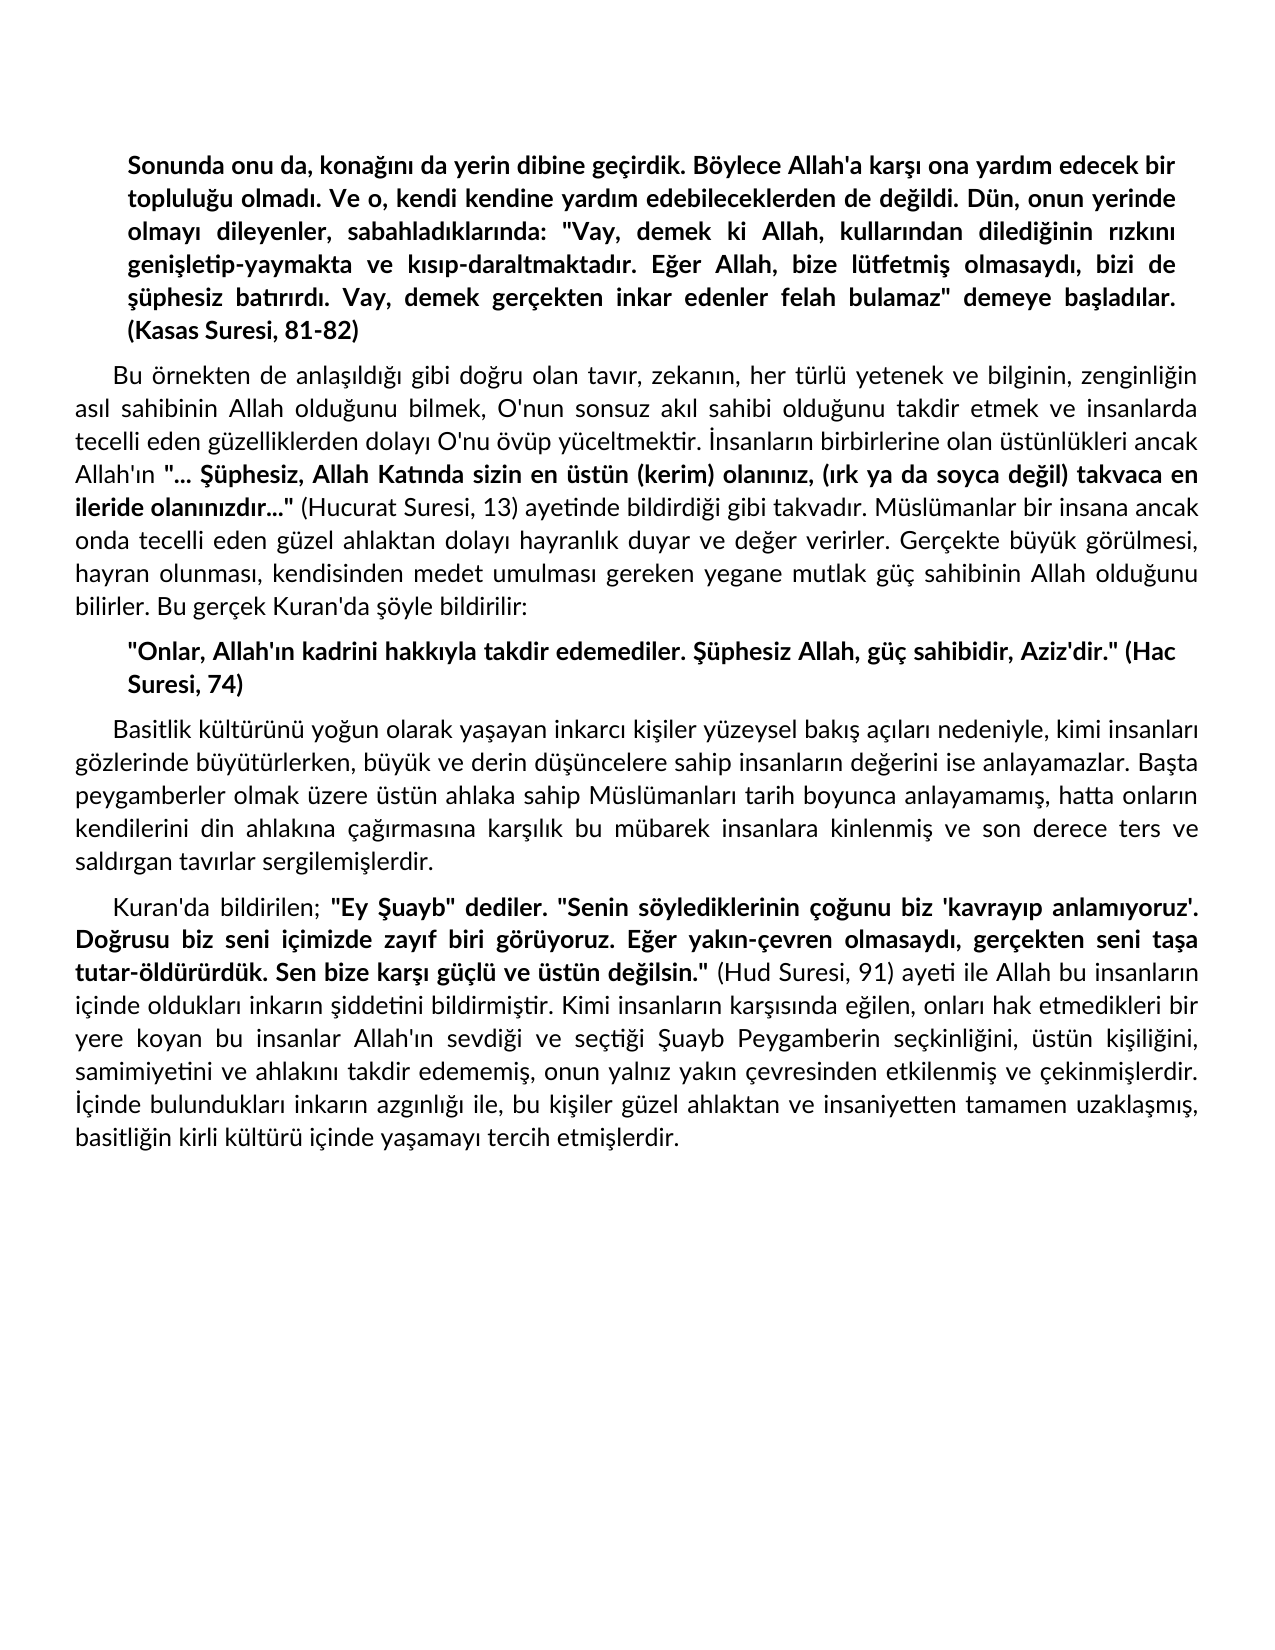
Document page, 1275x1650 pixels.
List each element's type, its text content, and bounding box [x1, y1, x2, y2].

text Bu örnekten de anlaşıldığı gibi doğru olan tavır, zekanın, her türlü yetenek ve bilginin, zenginliğin asıl sahibinin Allah olduğunu bilmek, O'nun sonsuz akıl sahibi olduğunu takdir etmek ve insanlarda tecelli eden güzelliklerden dolayı O'nu övüp yüceltmektir. İnsanların birbirlerine olan üstünlükleri ancak Allah'ın "... Şüphesiz, Allah Katında sizin en üstün (kerim) olanınız, (ırk ya da soyca değil) takvaca en ileride olanınızdır..." (Hucurat Suresi, 13) ayetinde bildirdiği gibi takvadır. Müslümanlar bir insana ancak onda tecelli eden güzel ahlaktan dolayı hayranlık duyar ve değer verirler. Gerçekte büyük görülmesi, hayran olunması, kendisinden medet umulması gereken yegane mutlak güç sahibinin Allah olduğunu bilirler. Bu gerçek Kuran'da şöyle bildirilir: [75, 360, 1200, 620]
text Kuran'da bildirilen; "Ey Şuayb" dediler. "Senin söylediklerinin çoğunu biz 'kavrayıp anlamıyoruz'. Doğrusu biz seni içimizde zayıf biri görüyoruz. Eğer yakın-çevren olmasaydı, gerçekten seni taşa tutar-öldürürdük. Sen bize karşı güçlü ve üstün değilsin." (Hud Suresi, 91) ayeti ile Allah bu insanların içinde oldukları inkarın şiddetini bildirmiştir. Kimi insanların karşısında eğilen, onları hak etmedikleri bir yere koyan bu insanlar Allah'ın sevdiği ve seçtiği Şuayb Peygamberin seçkinliğini, üstün kişiliğini, samimiyetini ve ahlakını takdir edememiş, onun yalnız yakın çevresinden etkilenmiş ve çekinmişlerdir. İçinde bulundukları inkarın azgınlığı ile, bu kişiler güzel ahlaktan ve insaniyetten tamamen uzaklaşmış, basitliğin kirli kültürü içinde yaşamayı tercih etmişlerdir. [75, 891, 1200, 1152]
text Basitlik kültürünü yoğun olarak yaşayan inkarcı kişiler yüzeysel bakış açıları nedeniyle, kimi insanları gözlerinde büyütürlerken, büyük ve derin düşüncelere sahip insanların değerini ise anlayamazlar. Başta peygamberler olmak üzere üstün ahlaka sahip Müslümanları tarih boyunca anlayamamış, hatta onların kendilerini din ahlakına çağırmasına karşılık bu mübarek insanlara kinlenmiş ve son derece ters ve saldırgan tavırlar sergilemişlerdir. [75, 714, 1200, 876]
text Sonunda onu da, konağını da yerin dibine geçirdik. Böylece Allah'a karşı ona yardım edecek bir topluluğu olmadı. Ve o, kendi kendine yardım edebileceklerden de değildi. Dün, onun yerinde olmayı dileyenler, sabahladıklarında: "Vay, demek ki Allah, kullarından dilediğinin rızkını genişletip-yaymakta ve kısıp-daraltmaktadır. Eğer Allah, bize lütfetmiş olmasaydı, bizi de şüphesiz batırırdı. Vay, demek gerçekten inkar edenler felah bulamaz" demeye başladılar. (Kasas Suresi, 81-82) [127, 150, 1177, 344]
text "Onlar, Allah'ın kadrini hakkıyla takdir edemediler. Şüphesiz Allah, güç sahibidir, Aziz'dir." (Hac Suresi, 74) [127, 636, 1177, 699]
